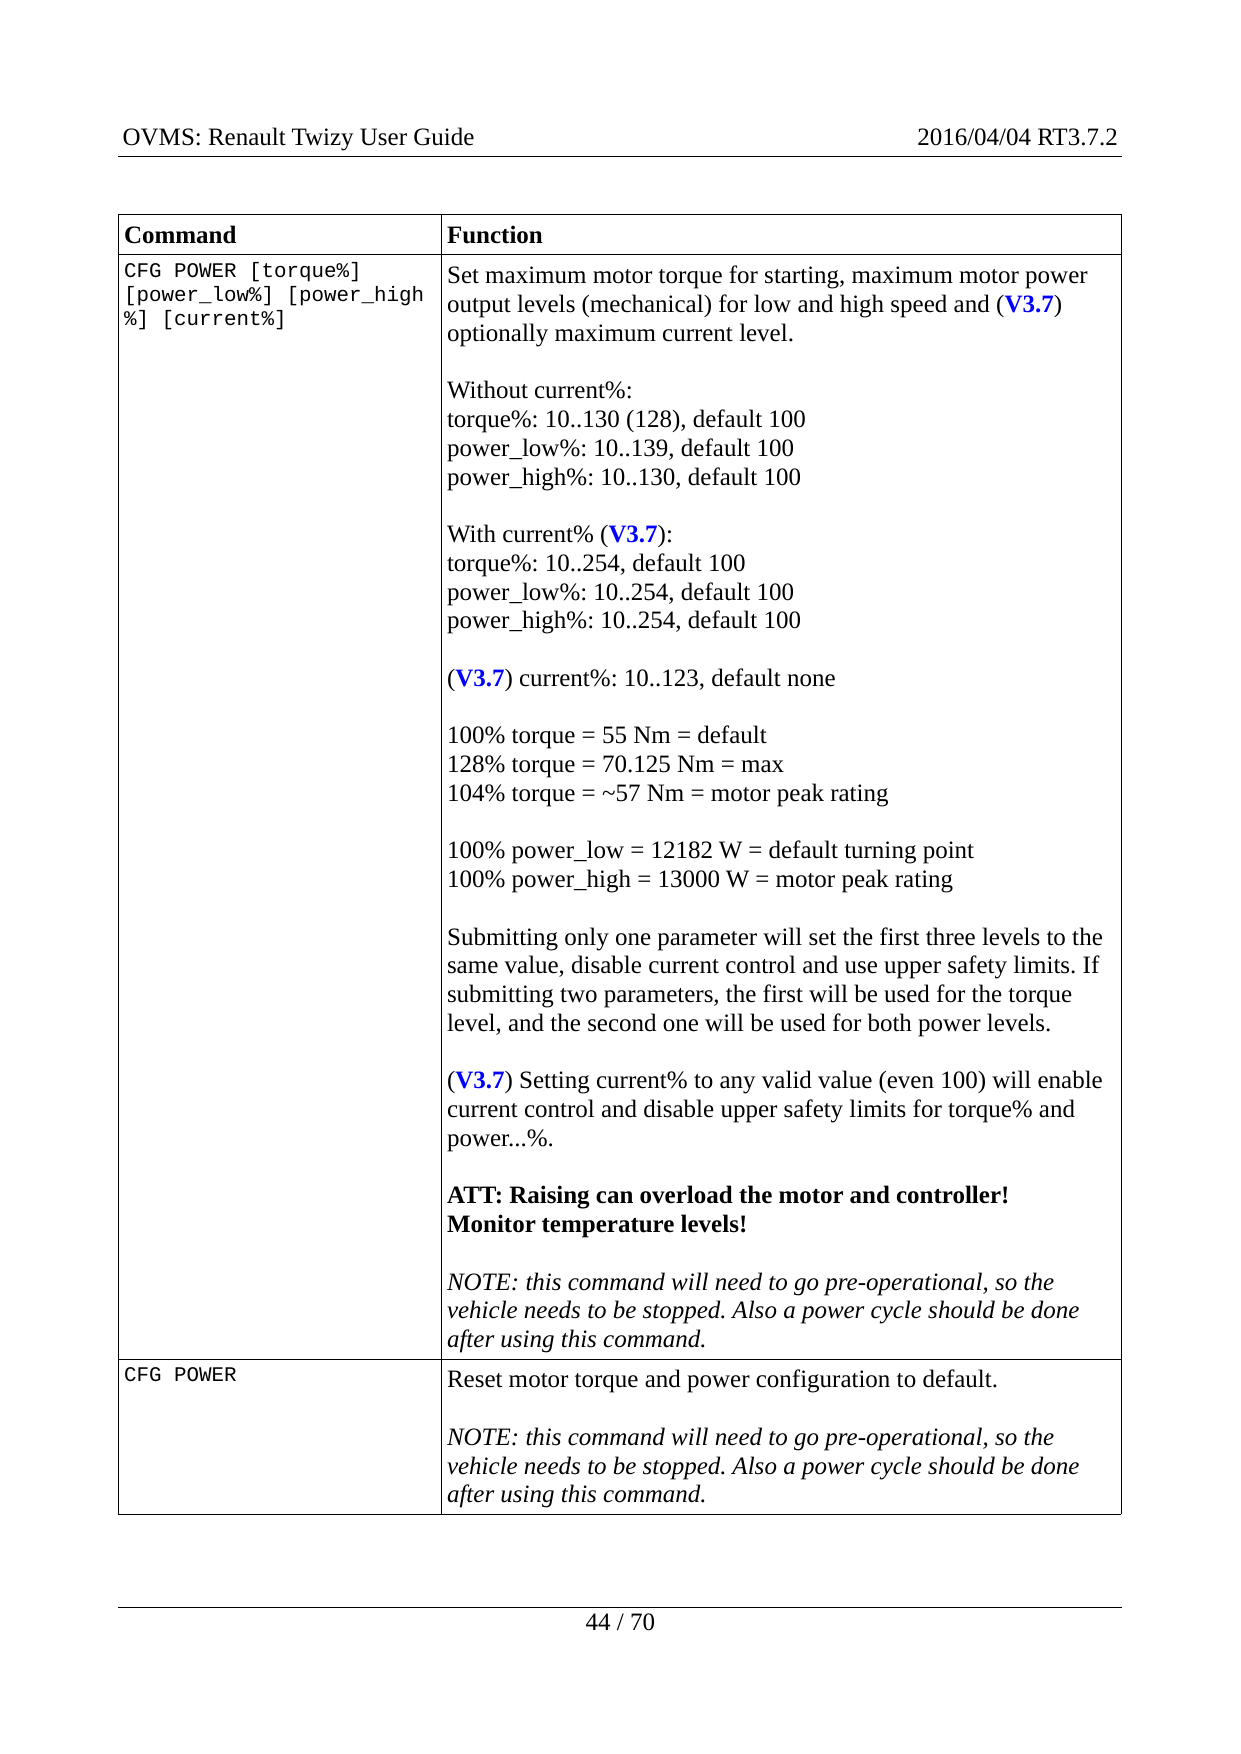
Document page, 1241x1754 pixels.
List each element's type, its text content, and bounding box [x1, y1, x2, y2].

table_cell Set maximum motor torque for starting, maximum motor power output levels (mechanical) for low and high speed and (V3.7) optionally maximum current level. Without current%: torque%: 10..130 (128), default 100 power_low%: 10..139, default 100 power_high%: 10..130, default 100 With current% (V3.7): torque%: 10..254, default 100 power_low%: 10..254, default 100 power_high%: 10..254, default 100 (V3.7) current%: 10..123, default none 100% torque = 55 Nm = default 128% torque = 70.125 Nm = max 104% torque = ~57 Nm = motor peak rating 100% power_low = 12182 W = default turning point 100% power_high = 13000 W = motor peak rating Submitting only one parameter will set the first three levels to the same value, disable current control and use upper safety limits. If submitting two parameters, the first will be used for the torque level, and the second one will be used for both power levels. (V3.7) Setting current% to any valid value (even 100) will enable current control and disable upper safety limits for torque% and power...%. ATT: Raising can overload the motor and controller! Monitor temperature levels! NOTE: this command will need to go pre-operational, so the vehicle needs to be stopped. Also a power cycle should be done after using this command. [442, 255, 1121, 1358]
table_header Function [442, 215, 1121, 254]
table_cell CFG POWER [torque%] [power_low%] [power_high%] [current%] [119, 255, 441, 1358]
table_cell CFG POWER [119, 1360, 441, 1514]
table_cell Reset motor torque and power configuration to default. NOTE: this command will need to go pre-operational, so the vehicle needs to be stopped. Also a power cycle should be done after using this command. [442, 1360, 1121, 1514]
table_header Command [119, 215, 441, 254]
